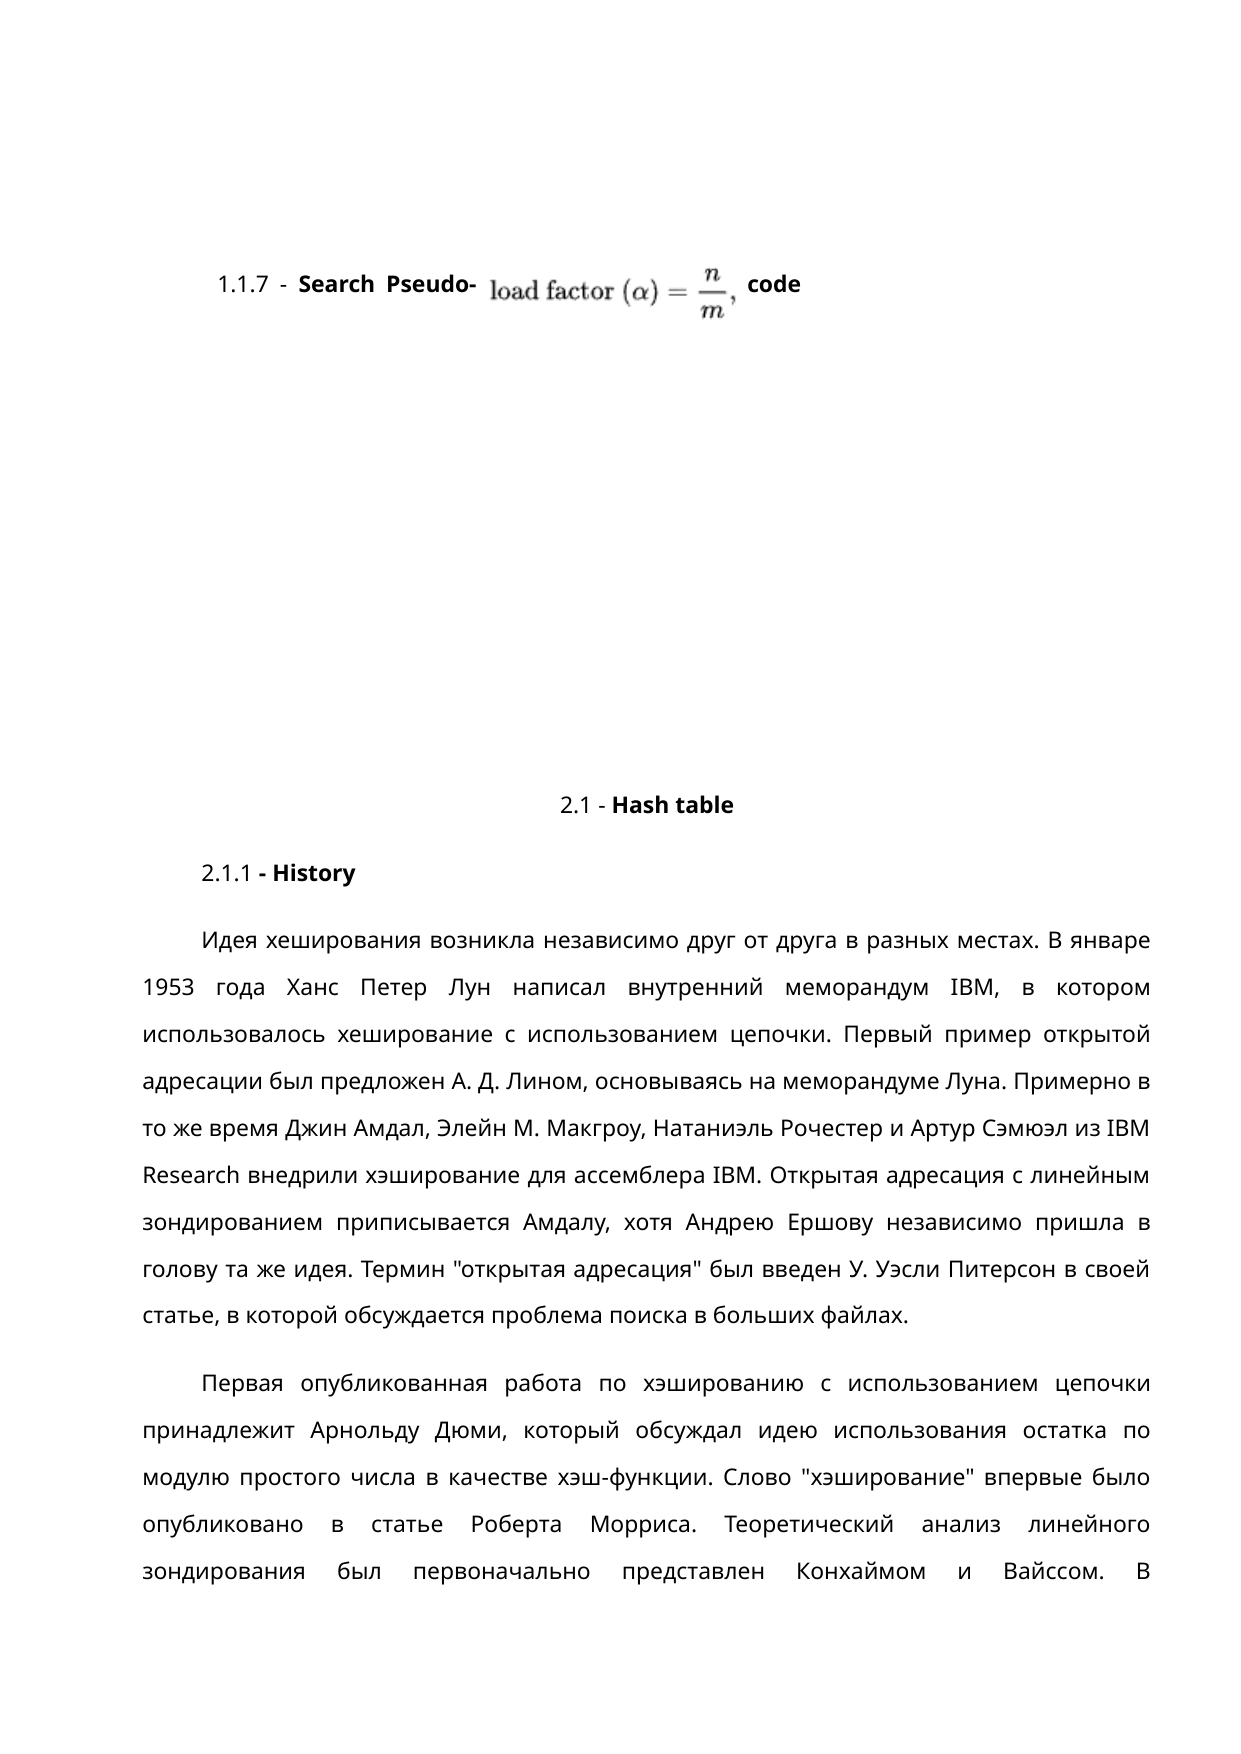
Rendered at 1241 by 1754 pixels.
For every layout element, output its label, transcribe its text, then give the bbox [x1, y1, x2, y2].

subtitle 2.1 - Hash table [142, 789, 1152, 820]
subtitle code [748, 268, 1152, 299]
subtitle Первая опубликованная работа по хэшированию с использованием цепочки принадлежит Арнольду Дюми, который обсуждал идею использования остатка по модулю простого числа в качестве хэш-функции. Слово "хэширование" впервые было опубликовано в статье Роберта Морриса. Теоретический анализ линейного зондирования был первоначально представлен Конхаймом и Вайссом. В [142, 1367, 1152, 1586]
subtitle 1.1.7 - Search Pseudo- [179, 268, 476, 299]
subtitle 2.1.1 - History [142, 857, 1152, 888]
picture [476, 247, 748, 337]
subtitle Идея хеширования возникла независимо друг от друга в разных местах. В январе 1953 года Ханс Петер Лун написал внутренний меморандум IBM, в котором использовалось хеширование с использованием цепочки. Первый пример открытой адресации был предложен А. Д. Лином, основываясь на меморандуме Луна. Примерно в то же время Джин Амдал, Элейн М. Макгроу, Натаниэль Рочестер и Артур Сэмюэл из IBM Research внедрили хэширование для ассемблера IBM. Открытая адресация с линейным зондированием приписывается Амдалу, хотя Андрею Ершову независимо пришла в голову та же идея. Термин "открытая адресация" был введен У. Уэсли Питерсон в своей статье, в которой обсуждается проблема поиска в больших файлах. [142, 924, 1152, 1331]
